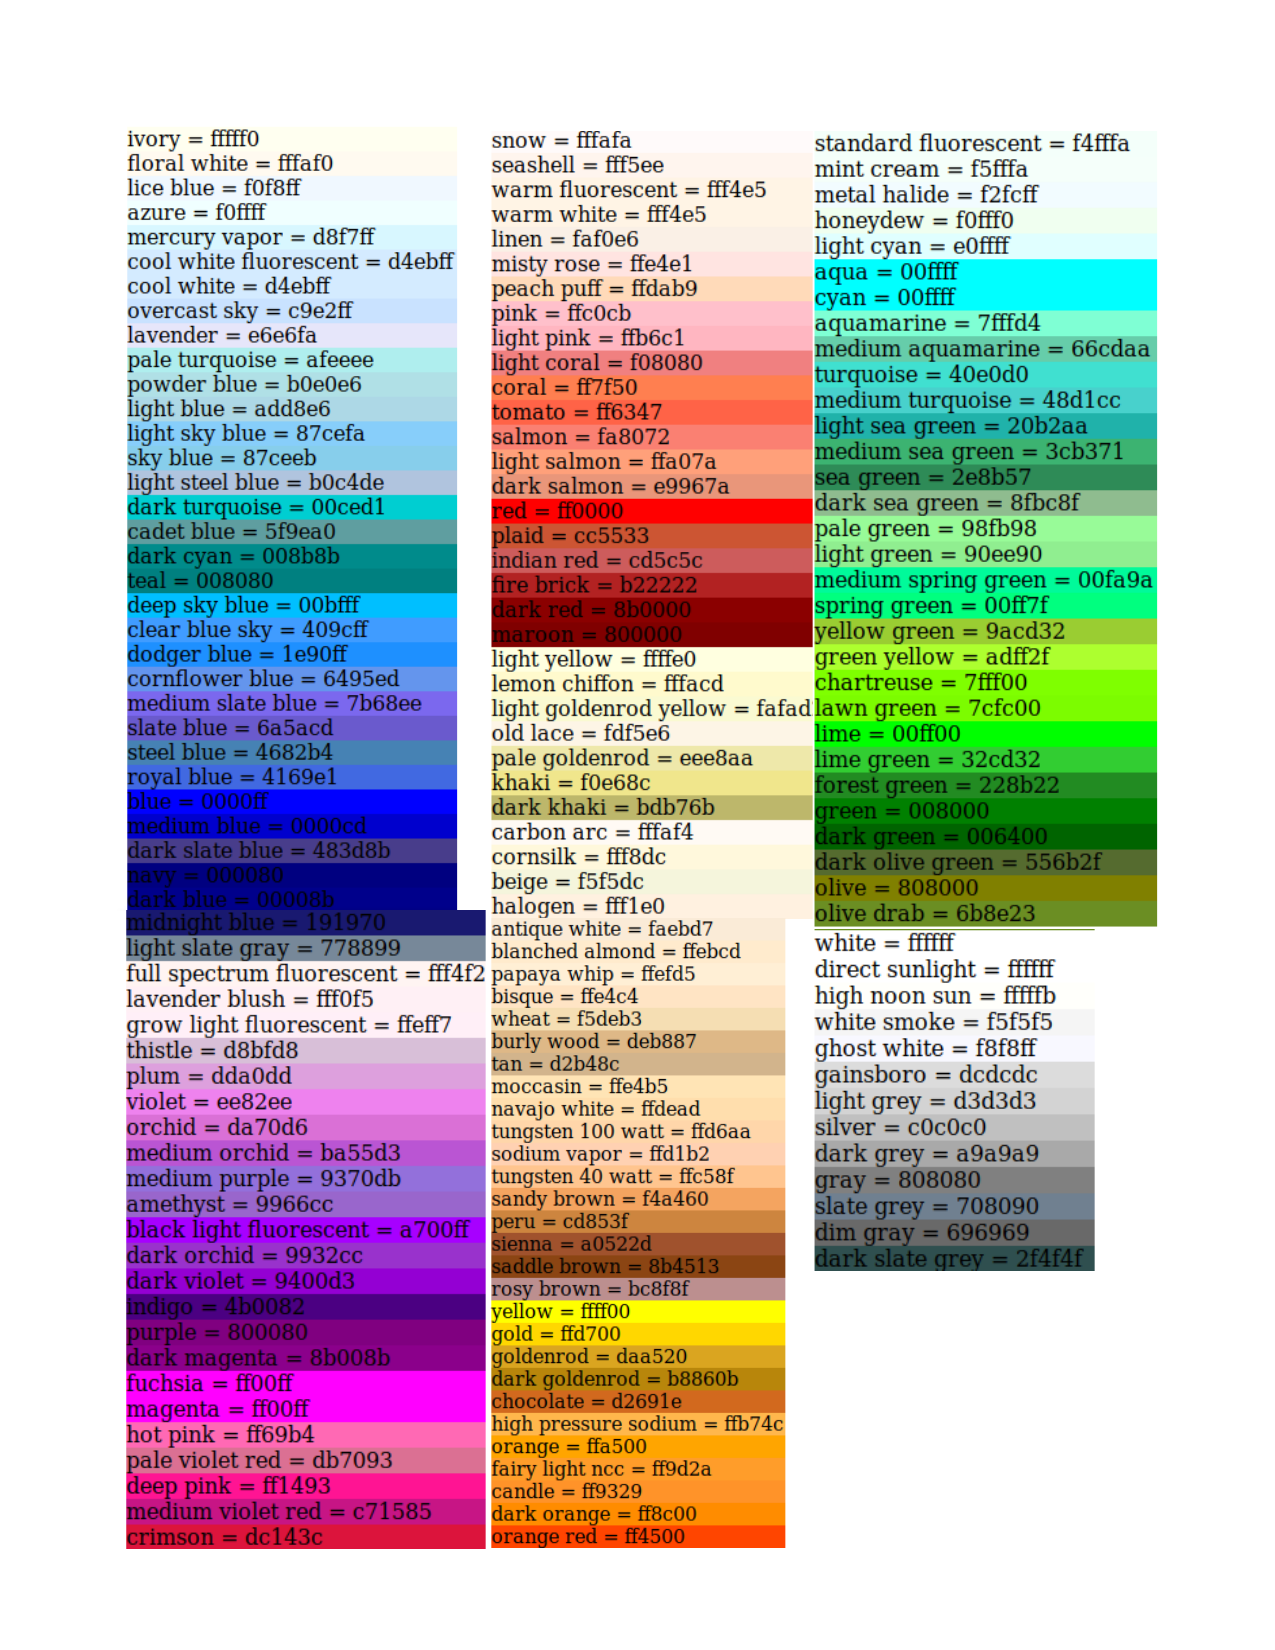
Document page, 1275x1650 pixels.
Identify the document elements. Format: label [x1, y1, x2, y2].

picture [149, 603, 155, 610]
picture [299, 598, 303, 610]
picture [117, 118, 486, 1549]
picture [233, 597, 242, 611]
picture [489, 131, 1158, 1548]
picture [312, 598, 316, 610]
